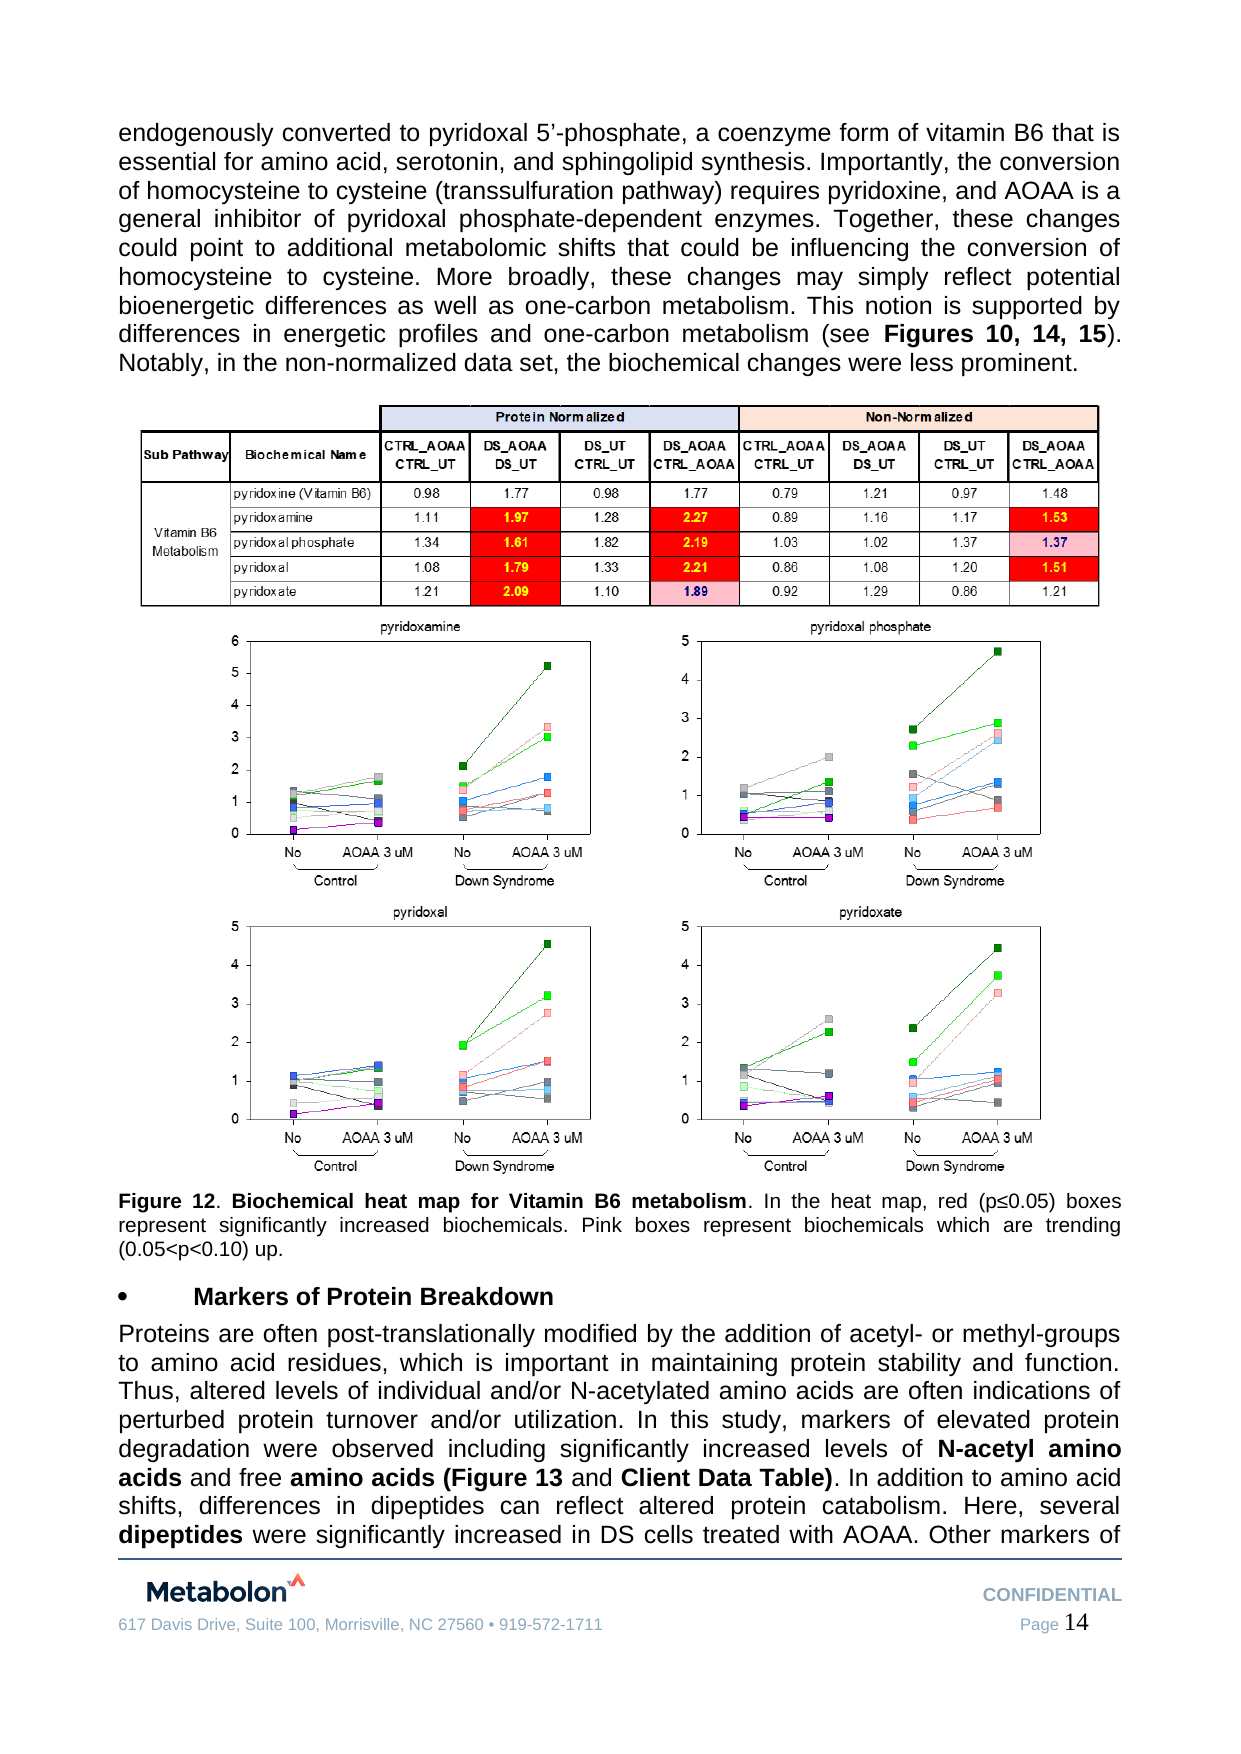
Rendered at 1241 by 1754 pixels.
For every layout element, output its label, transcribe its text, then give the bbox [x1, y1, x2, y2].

text Figure 12. Biochemical heat map for Vitamin B6 metabolism. In the heat map, red (p≤0.05) boxes represent significantly increased biochemicals. Pink boxes represent biochemicals which are trending (0.05<p<0.10) up. [118, 1189, 1122, 1261]
text endogenously converted to pyridoxal 5’-phosphate, a coenzyme form of vitamin B6 that is essential for amino acid, serotonin, and sphingolipid synthesis. Importantly, the conversion of homocysteine to cysteine (transsulfuration pathway) requires pyridoxine, and AOAA is a general inhibitor of pyridoxal phosphate-dependent enzymes. Together, these changes could point to additional metabolomic shifts that could be influencing the conversion of homocysteine to cysteine. More broadly, these changes may simply reflect potential bioenergetic differences as well as one-carbon metabolism. This notion is supported by differences in energetic profiles and one-carbon metabolism (see Figures 10, 14, 15). Notably, in the non-normalized data set, the biochemical changes were less prominent. [118, 118, 1122, 377]
text Proteins are often post-translationally modified by the addition of acetyl- or methyl-groups to amino acid residues, which is important in maintaining protein stability and function. Thus, altered levels of individual and/or N-acetylated amino acids are often indications of perturbed protein turnover and/or utilization. In this study, markers of elevated protein degradation were observed including significantly increased levels of N-acetyl amino acids and free amino acids (Figure 13 and Client Data Table). In addition to amino acid shifts, differences in dipeptides can reflect altered protein catabolism. Here, several dipeptides were significantly increased in DS cells treated with AOAA. Other markers of [118, 1319, 1122, 1549]
picture [147, 1572, 306, 1602]
picture [140, 405, 1100, 1189]
subtitle Markers of Protein Breakdown [118, 1282, 1122, 1310]
